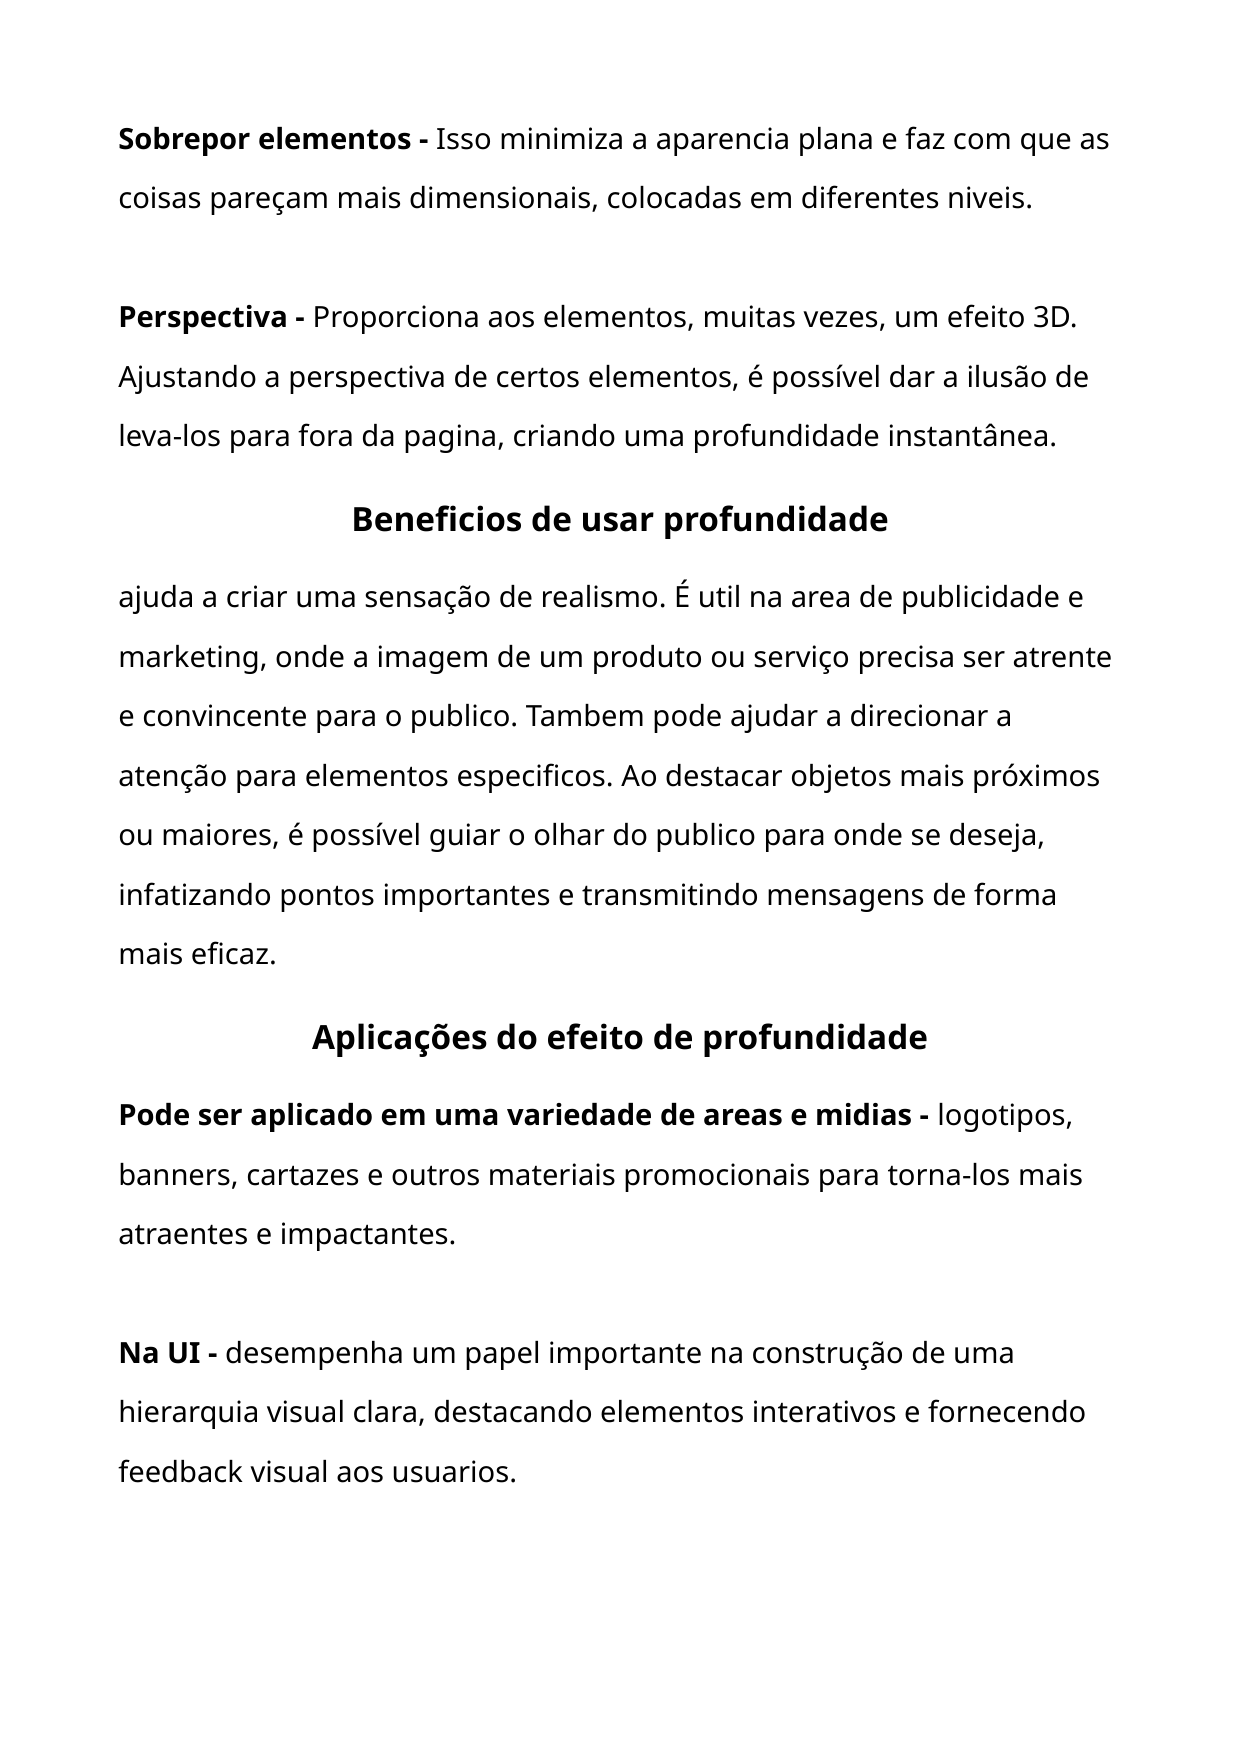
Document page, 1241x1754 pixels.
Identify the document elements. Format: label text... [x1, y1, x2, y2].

text Perspectiva - Proporciona aos elementos, muitas vezes, um efeito 3D. Ajustando a perspectiva de certos elementos, é possível dar a ilusão de leva-los para fora da pagina, criando uma profundidade instantânea. [118, 297, 1122, 455]
text Sobrepor elementos - Isso minimiza a aparencia plana e faz com que as coisas pareçam mais dimensionais, colocadas em diferentes niveis. [118, 118, 1122, 217]
text ajuda a criar uma sensação de realismo. É util na area de publicidade e marketing, onde a imagem de um produto ou serviço precisa ser atrente e convincente para o publico. Tambem pode ajudar a direcionar a atenção para elementos especificos. Ao destacar objetos mais próximos ou maiores, é possível guiar o olhar do publico para onde se deseja, infatizando pontos importantes e transmitindo mensagens de forma mais eficaz. [118, 576, 1122, 973]
text Na UI - desempenha um papel importante na construção de uma hierarquia visual clara, destacando elementos interativos e fornecendo feedback visual aos usuarios. [118, 1332, 1122, 1491]
subtitle Aplicações do efeito de profundidade [118, 1014, 1122, 1059]
text Pode ser aplicado em uma variedade de areas e midias - logotipos, banners, cartazes e outros materiais promocionais para torna-los mais atraentes e impactantes. [118, 1094, 1122, 1253]
subtitle Beneficios de usar profundidade [118, 496, 1122, 541]
